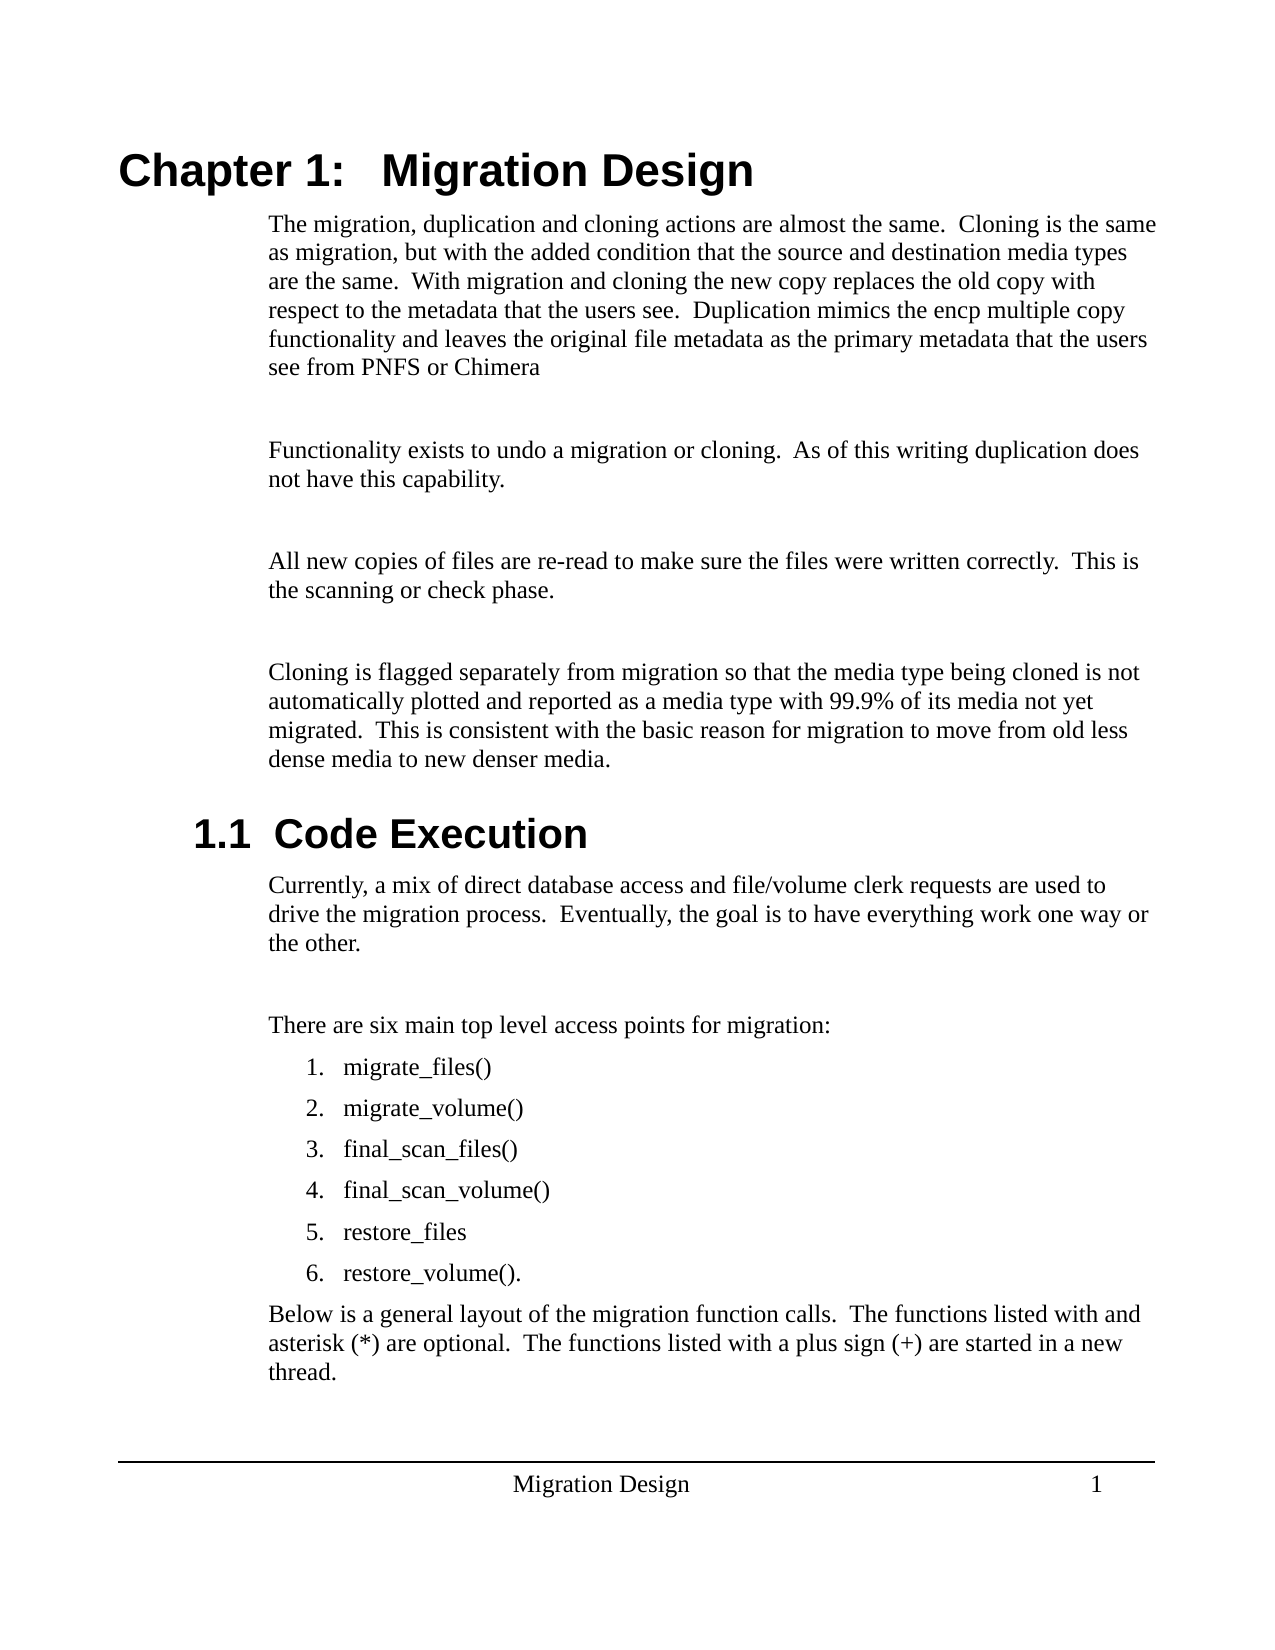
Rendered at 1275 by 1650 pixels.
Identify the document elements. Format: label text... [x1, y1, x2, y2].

text Functionality exists to undo a migration or cloning. As of this writing duplication does not have this capability. [268, 435, 1157, 492]
text Currently, a mix of direct database access and file/volume clerk requests are used to drive the migration process. Eventually, the goal is to have everything work one way or the other. [268, 870, 1157, 957]
text The migration, duplication and cloning actions are almost the same. Cloning is the same as migration, but with the added condition that the source and destination media types are the same. With migration and cloning the new copy replaces the old copy with respect to the metadata that the users see. Duplication mimics the encp multiple copy functionality and leaves the original file metadata as the primary metadata that the users see from PNFS or Chimera [268, 209, 1157, 381]
list migrate_volume() [306, 1093, 1157, 1122]
list restore_files [306, 1217, 1157, 1245]
text Cloning is flagged separately from migration so that the media type being cloned is not automatically plotted and reported as a media type with 99.9% of its media not yet migrated. This is consistent with the basic reason for migration to move from old less dense media to new denser media. [268, 657, 1157, 772]
list migrate_files() [306, 1052, 1157, 1080]
list final_scan_files() [306, 1134, 1157, 1163]
list final_scan_volume() [306, 1175, 1157, 1204]
text There are six main top level access points for migration: [268, 1010, 1157, 1039]
subtitle Migration Design [118, 143, 1157, 196]
subtitle Code Execution [193, 810, 1157, 858]
text Below is a general layout of the migration function calls. The functions listed with and asterisk (*) are optional. The functions listed with a plus sign (+) are started in a new thread. [268, 1299, 1157, 1385]
text All new copies of files are re-read to make sure the files were written correctly. This is the scanning or check phase. [268, 546, 1157, 604]
list restore_volume(). [306, 1258, 1157, 1287]
